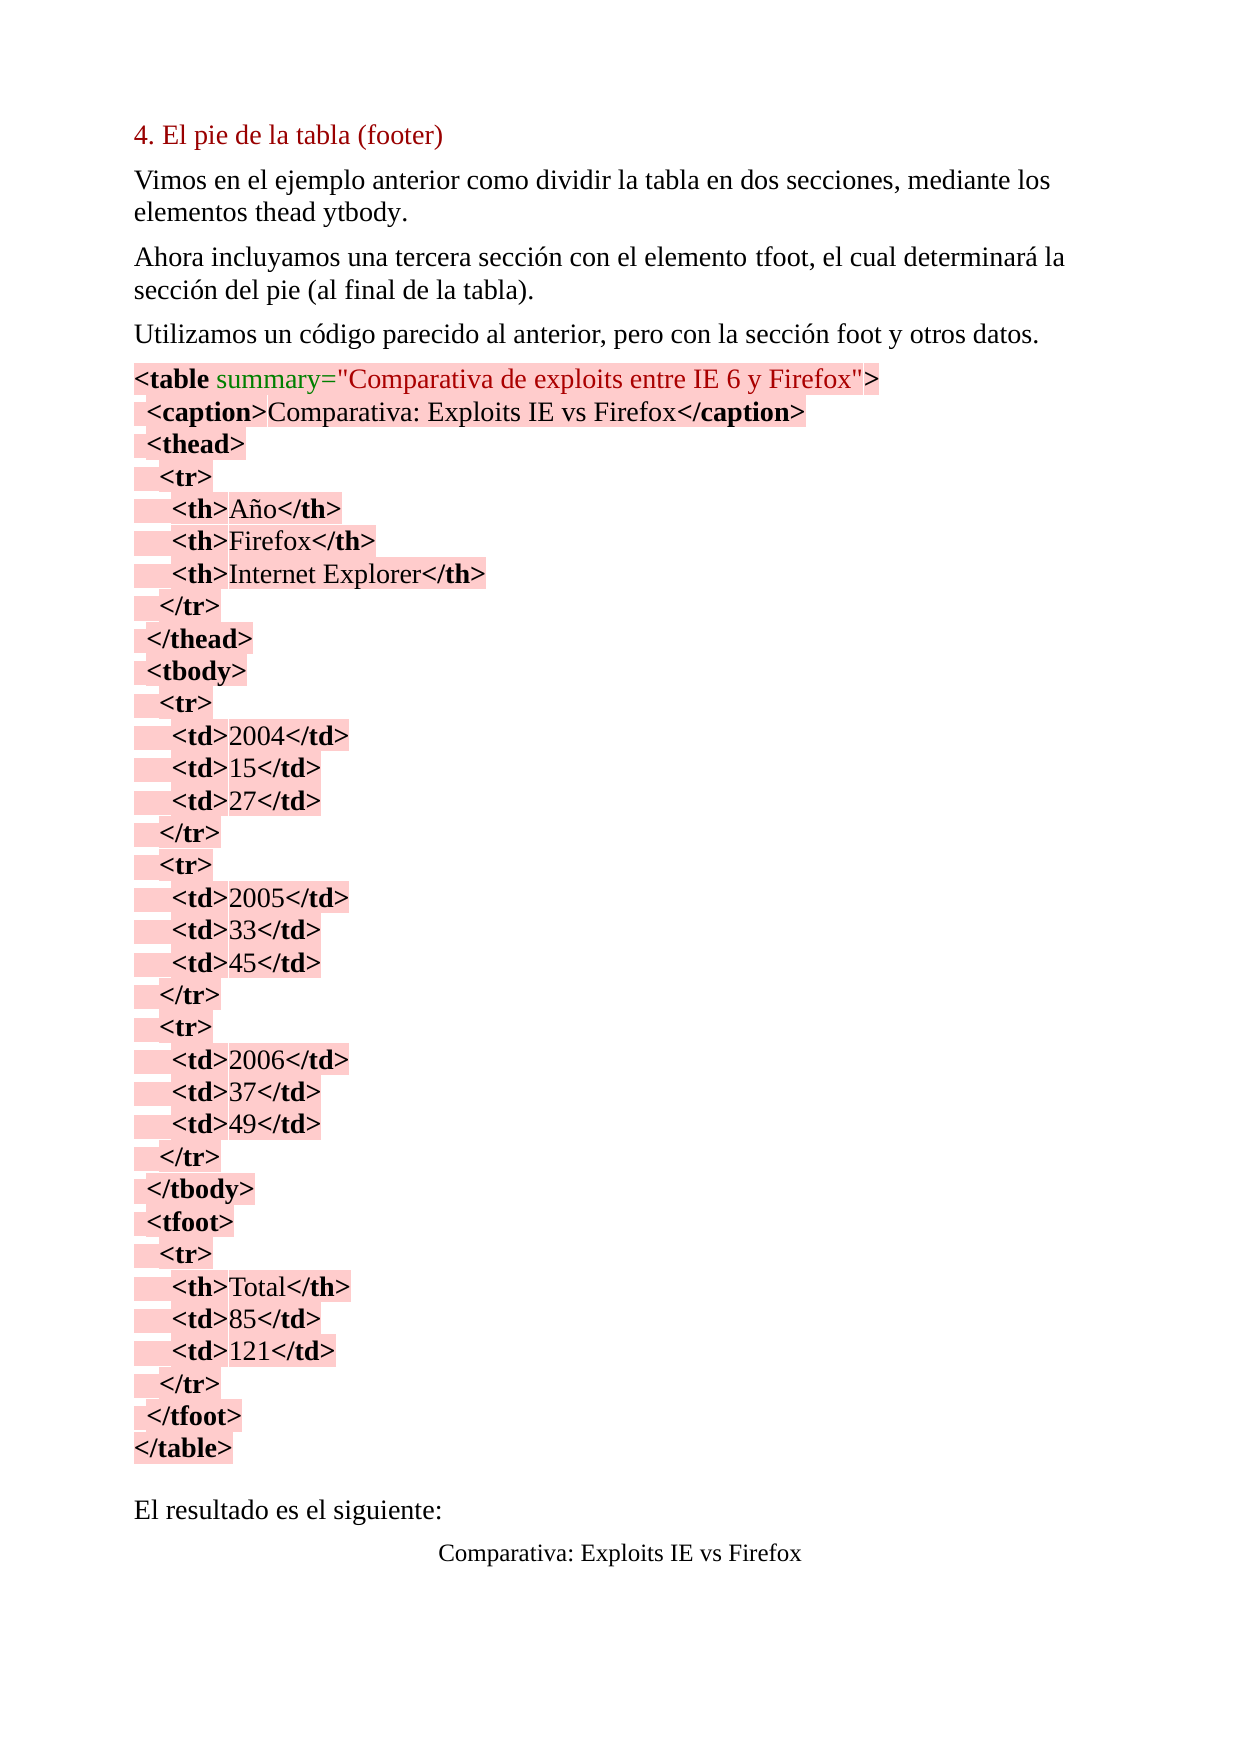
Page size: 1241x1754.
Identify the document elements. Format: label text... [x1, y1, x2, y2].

text <tbody> [134, 654, 1106, 686]
text El resultado es el siguiente: [134, 1493, 1106, 1526]
text <caption>Comparativa: Exploits IE vs Firefox</caption> [134, 395, 1106, 427]
text <thead> [134, 427, 1106, 460]
text <tr> [134, 848, 1106, 881]
text </tr> [134, 978, 1106, 1010]
text Ahora incluyamos una tercera sección con el elemento tfoot, el cual determinará la sección del pie (al final de la tabla). [134, 240, 1106, 305]
text <td>49</td> [134, 1108, 1106, 1140]
text </tr> [134, 1367, 1106, 1399]
text </table> [134, 1432, 1106, 1464]
text <td>121</td> [134, 1334, 1106, 1367]
text </tr> [134, 589, 1106, 622]
text <th>Internet Explorer</th> [134, 557, 1106, 589]
text <tr> [134, 1010, 1106, 1043]
text Comparativa: Exploits IE vs Firefox [118, 1538, 1122, 1567]
text <td>2005</td> [134, 881, 1106, 913]
text <tr> [134, 1237, 1106, 1269]
text </tfoot> [134, 1399, 1106, 1432]
text <th>Firefox</th> [134, 524, 1106, 557]
text </tr> [134, 816, 1106, 848]
text <td>27</td> [134, 784, 1106, 816]
text <tr> [134, 460, 1106, 492]
text <table summary="Comparativa de exploits entre IE 6 y Firefox"> [134, 362, 1106, 395]
text </tr> [134, 1140, 1106, 1172]
text <th>Total</th> [134, 1269, 1106, 1302]
text <tr> [134, 686, 1106, 719]
text Vimos en el ejemplo anterior como dividir la tabla en dos secciones, mediante los elementos thead ytbody. [134, 163, 1106, 228]
text <td>85</td> [134, 1302, 1106, 1334]
text <tfoot> [134, 1205, 1106, 1237]
text <td>45</td> [134, 946, 1106, 978]
text </tbody> [134, 1172, 1106, 1205]
text <td>15</td> [134, 751, 1106, 784]
text <td>2006</td> [134, 1043, 1106, 1075]
text Utilizamos un código parecido al anterior, pero con la sección foot y otros datos. [134, 318, 1106, 350]
text <td>37</td> [134, 1075, 1106, 1108]
subtitle 4. El pie de la tabla (footer) [134, 118, 1106, 151]
text <th>Año</th> [134, 492, 1106, 524]
text <td>33</td> [134, 913, 1106, 946]
text </thead> [134, 622, 1106, 654]
text <td>2004</td> [134, 719, 1106, 751]
